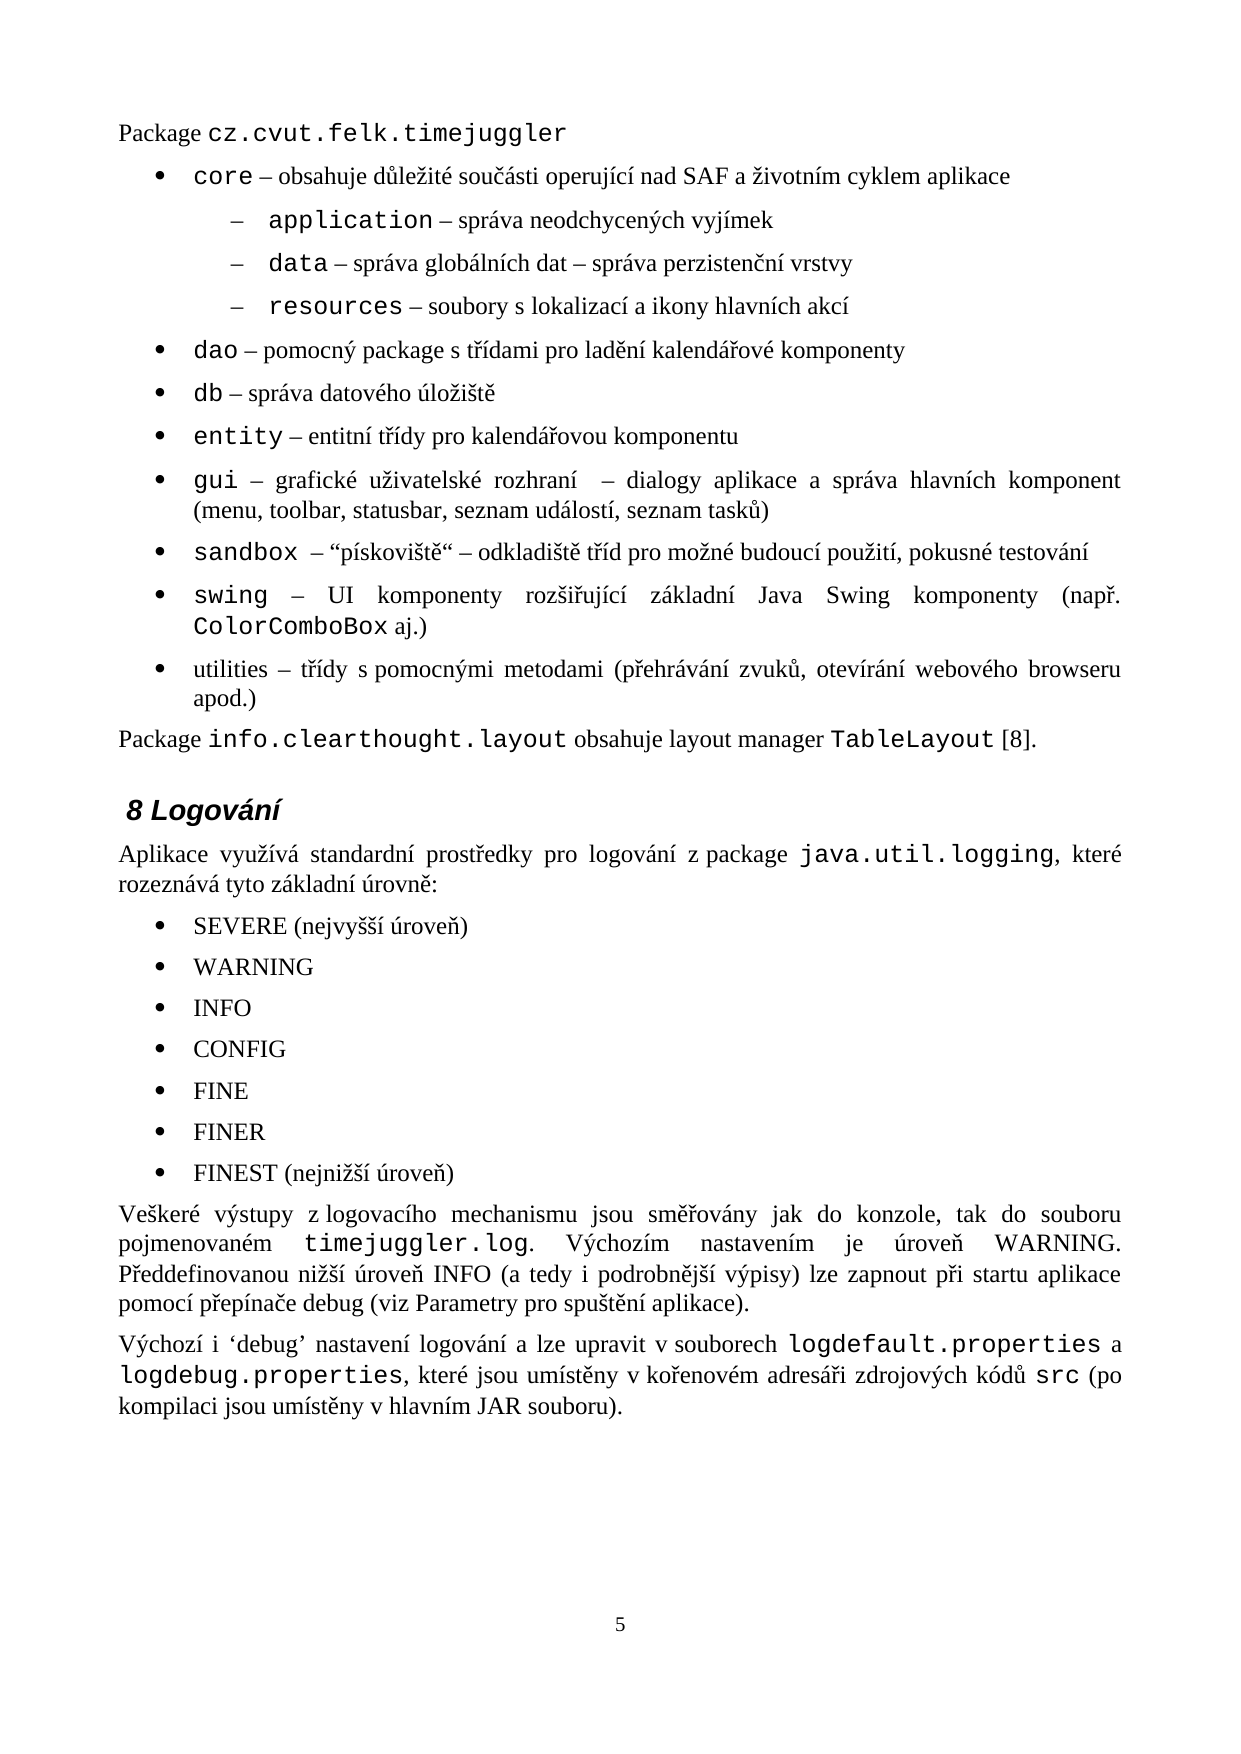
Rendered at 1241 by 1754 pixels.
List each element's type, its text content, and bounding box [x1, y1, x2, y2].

list entity – entitní třídy pro kalendářovou komponentu [156, 421, 1122, 452]
text Výchozí i ‘debug’ nastavení logování a lze upravit v souborech logdefault.properties a logdebug.properties, které jsou umístěny v kořenovém adresáři zdrojových kódů src (po kompilaci jsou umístěny v hlavním JAR souboru). [118, 1329, 1122, 1419]
subtitle Logování [118, 793, 1122, 826]
list FINER [156, 1117, 1122, 1146]
list SEVERE (nejvyšší úroveň) [156, 911, 1122, 939]
list CONFIG [156, 1034, 1122, 1063]
list INFO [156, 993, 1122, 1022]
list swing – UI komponenty rozšiřující základní Java Swing komponenty (např. ColorComboBox aj.) [156, 580, 1122, 642]
text Veškeré výstupy z logovacího mechanismu jsou směřovány jak do konzole, tak do souboru pojmenovaném timejuggler.log. Výchozím nastavením je úroveň WARNING. Předdefinovanou nižší úroveň INFO (a tedy i podrobnější výpisy) lze zapnout při startu aplikace pomocí přepínače debug (viz Parametry pro spuštění aplikace). [118, 1199, 1122, 1317]
list core – obsahuje důležité součásti operující nad SAF a životním cyklem aplikace [156, 161, 1122, 192]
list dao – pomocný package s třídami pro ladění kalendářové komponenty [156, 335, 1122, 366]
list application – správa neodchycených vyjímek [231, 205, 1122, 236]
text Package info.clearthought.layout obsahuje layout manager TableLayout [8]. [118, 724, 1122, 755]
list gui – grafické uživatelské rozhraní – dialogy aplikace a správa hlavních komponent (menu, toolbar, statusbar, seznam událostí, seznam tasků) [156, 465, 1122, 524]
text Package cz.cvut.felk.timejuggler [118, 118, 1122, 149]
list resources – soubory s lokalizací a ikony hlavních akcí [231, 291, 1122, 322]
list sandbox – “pískoviště“ – odkladiště tříd pro možné budoucí použití, pokusné testování [156, 537, 1122, 568]
list data – správa globálních dat – správa perzistenční vrstvy [231, 248, 1122, 279]
list FINE [156, 1076, 1122, 1104]
list WARNING [156, 952, 1122, 981]
list db – správa datového úložiště [156, 378, 1122, 409]
list utilities – třídy s pomocnými metodami (přehrávání zvuků, otevírání webového browseru apod.) [156, 654, 1122, 712]
list FINEST (nejnižší úroveň) [156, 1158, 1122, 1187]
text Aplikace využívá standardní prostředky pro logování z package java.util.logging, které rozeznává tyto základní úrovně: [118, 839, 1122, 898]
